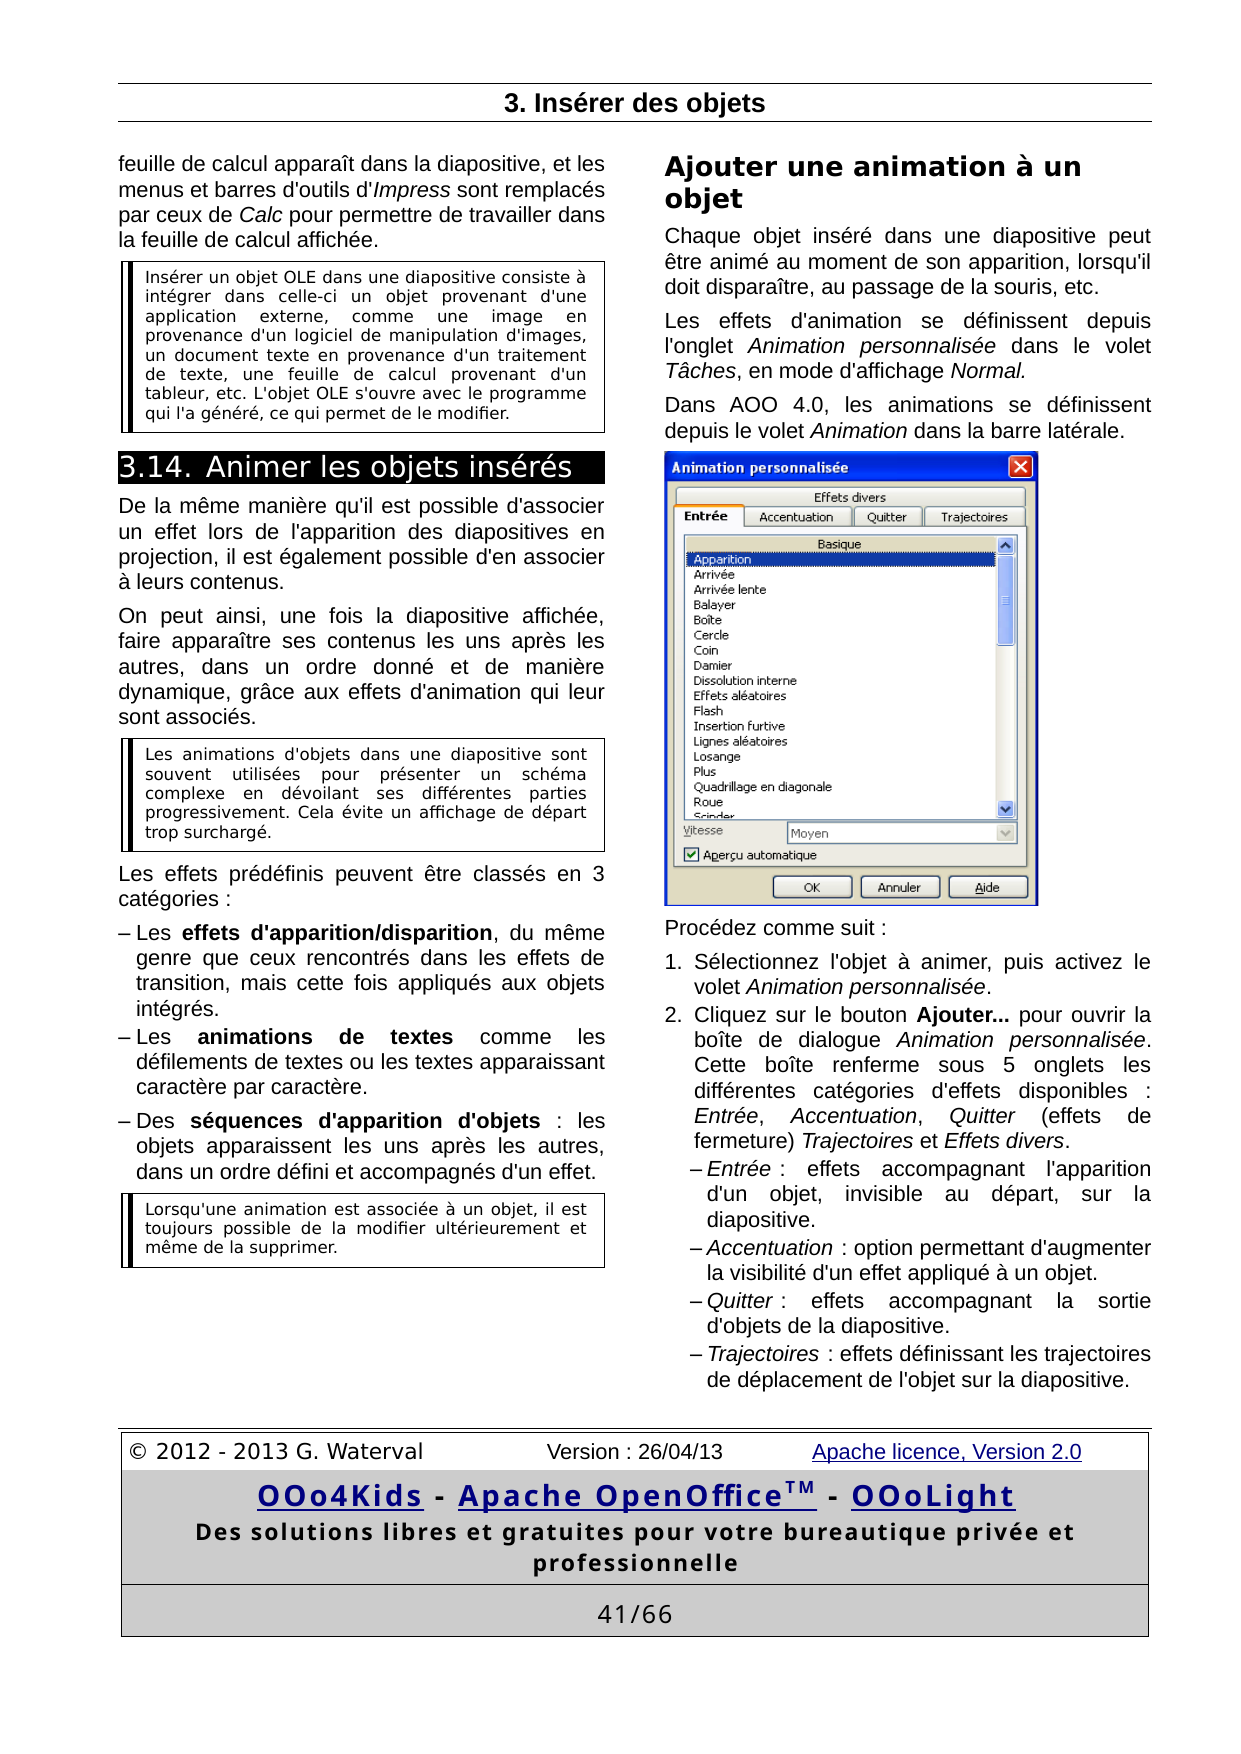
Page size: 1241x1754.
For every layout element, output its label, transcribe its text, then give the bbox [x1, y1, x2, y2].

list Les animations de textes comme les défilements de textes ou les textes apparaissant caractère par caractère. [118, 1024, 605, 1099]
list Trajectoires : effets définissant les trajectoires de déplacement de l'objet sur la diapositive. [690, 1341, 1152, 1392]
list Sélectionnez l'objet à animer, puis activez le volet Animation personnalisée. [664, 949, 1152, 999]
text Chaque objet inséré dans une diapositive peut être animé au moment de son apparition, lorsqu'il doit disparaître, au passage de la souris, etc. [664, 223, 1152, 299]
table_header Insérer un objet OLE dans une diapositive consiste à intégrer dans celle-ci un objet provenant d'une application externe, comme une image en provenance d'un logiciel de manipulation d'images, un document texte en provenance d'un traitement de texte, une feuille de calcul provenant d'un tableur, etc. L'objet OLE s'ouvre avec le programme qui l'a généré, ce qui permet de le modifier. [133, 262, 604, 432]
list Accentuation : option permettant d'augmenter la visibilité d'un effet appliqué à un objet. [690, 1235, 1152, 1285]
text Les effets prédéfinis peuvent être classés en 3 catégories : [118, 861, 605, 911]
list Quitter : effets accompagnant la sortie d'objets de la diapositive. [690, 1288, 1152, 1338]
subtitle Animer les objets insérés [118, 451, 605, 484]
list Les effets d'apparition/disparition, du même genre que ceux rencontrés dans les effets de transition, mais cette fois appliqués aux objets intégrés. [118, 920, 605, 1021]
list Entrée : effets accompagnant l'apparition d'un objet, invisible au départ, sur la diapositive. [690, 1156, 1152, 1232]
table_header Les animations d'objets dans une diapositive sont souvent utilisées pour présenter un schéma complexe en dévoilant ses différentes parties progressivement. Cela évite un affichage de départ trop surchargé. [133, 739, 604, 851]
text Dans AOO 4.0, les animations se définissent depuis le volet Animation dans la barre latérale. [664, 392, 1152, 443]
text Procédez comme suit : [664, 914, 1152, 940]
table_header Lorsqu'une animation est associée à un objet, il est toujours possible de la modifier ultérieurement et même de la supprimer. [133, 1194, 604, 1267]
text Les effets d'animation se définissent depuis l'onglet Animation personnalisée dans le volet Tâches, en mode d'affichage Normal. [664, 308, 1152, 383]
text De la même manière qu'il est possible d'associer un effet lors de l'apparition des diapositives en projection, il est également possible d'en associer à leurs contenus. [118, 493, 605, 594]
text On peut ainsi, une fois la diapositive affichée, faire apparaître ses contenus les uns après les autres, dans un ordre donné et de manière dynamique, grâce aux effets d'animation qui leur sont associés. [118, 603, 605, 729]
subtitle Ajouter une animation à un objet [664, 151, 1152, 214]
text feuille de calcul apparaît dans la diapositive, et les menus et barres d'outils d'Impress sont remplacés par ceux de Calc pour permettre de travailler dans la feuille de calcul affichée. [118, 151, 605, 252]
list Des séquences d'apparition d'objets : les objets apparaissent les uns après les autres, dans un ordre défini et accompagnés d'un effet. [118, 1108, 605, 1184]
list Cliquez sur le bouton Ajouter... pour ouvrir la boîte de dialogue Animation personnalisée. Cette boîte renferme sous 5 onglets les différentes catégories d'effets disponibles : Entrée, Accentuation, Quitter (effets de fermeture) Trajectoires et Effets divers. [664, 1002, 1152, 1153]
